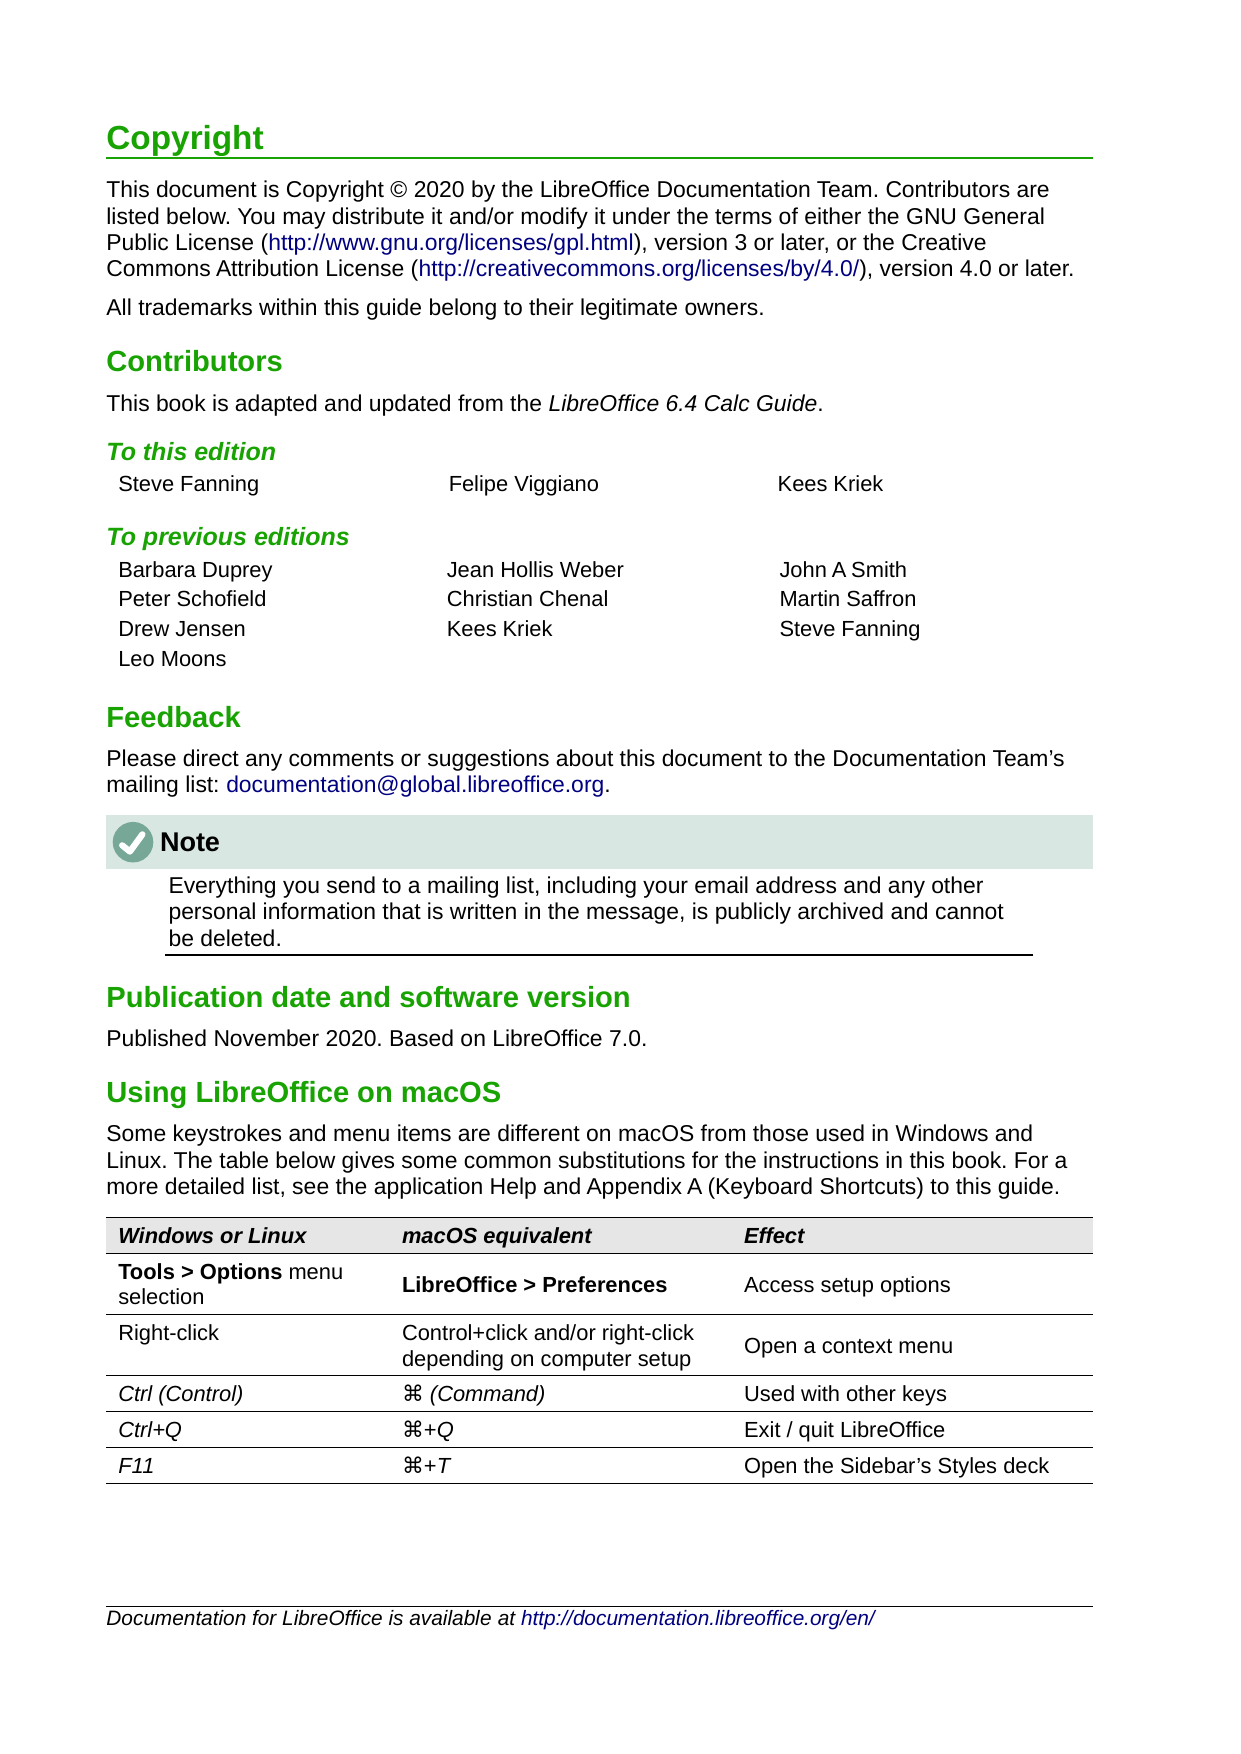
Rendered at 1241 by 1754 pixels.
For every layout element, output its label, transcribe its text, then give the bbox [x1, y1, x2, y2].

table_header Effect [732, 1218, 1093, 1253]
table_cell Tools > Options menu selection [106, 1254, 390, 1314]
table_header macOS equivalent [390, 1218, 732, 1253]
subtitle To previous editions [106, 522, 1093, 551]
text This document is Copyright © 2020 by the LibreOffice Documentation Team. Contributors are listed below. You may distribute it and/or modify it under the terms of either the GNU General Public License (http://www.gnu.org/licenses/gpl.html), version 3 or later, or the Creative Commons Attribution License (http://creativecommons.org/licenses/by/4.0/), version 4.0 or later. [106, 176, 1093, 282]
table_cell Ctrl+Q [106, 1412, 390, 1447]
table_cell [435, 646, 767, 676]
table_cell Kees Kriek [435, 616, 767, 646]
text Everything you send to a mailing list, including your email address and any other personal information that is written in the message, is publicly archived and cannot be deleted. [165, 869, 1033, 954]
table_cell Exit / quit LibreOffice [732, 1412, 1093, 1447]
table_cell Open a context menu [732, 1315, 1093, 1375]
table_cell Access setup options [732, 1254, 1093, 1314]
table_header Steve Fanning [106, 471, 437, 501]
table_header Felipe Viggiano [437, 471, 766, 501]
subtitle Feedback [106, 700, 1093, 733]
table_cell Used with other keys [732, 1376, 1093, 1411]
table_cell Open the Sidebar’s Styles deck [732, 1448, 1093, 1483]
table_cell Christian Chenal [435, 586, 767, 616]
subtitle Copyright [106, 118, 1093, 157]
subtitle Note [106, 815, 1093, 869]
table_cell Peter Schofield [106, 586, 435, 616]
table_cell LibreOffice > Preferences [390, 1254, 732, 1314]
table_header John A Smith [768, 556, 1093, 586]
table_cell Right-click [106, 1315, 390, 1375]
subtitle To this edition [106, 437, 1093, 465]
table_cell ⌘+T [390, 1448, 732, 1483]
table_cell ⌘+Q [390, 1412, 732, 1447]
table_cell ⌘ (Command) [390, 1376, 732, 1411]
table_cell [768, 646, 1093, 676]
table_header Jean Hollis Weber [435, 556, 767, 586]
subtitle Using LibreOffice on macOS [106, 1075, 1093, 1108]
table_header Windows or Linux [106, 1218, 390, 1253]
table_cell F11 [106, 1448, 390, 1483]
text This book is adapted and updated from the LibreOffice 6.4 Calc Guide. [106, 389, 1093, 416]
text Published November 2020. Based on LibreOffice 7.0. [106, 1025, 1093, 1051]
table_cell Steve Fanning [768, 616, 1093, 646]
table_cell Drew Jensen [106, 616, 435, 646]
text Please direct any comments or suggestions about this document to the Documentation Team’s mailing list: documentation@global.libreoffice.org. [106, 745, 1093, 798]
subtitle Contributors [106, 344, 1093, 378]
text All trademarks within this guide belong to their legitimate owners. [106, 294, 1093, 321]
table_header Kees Kriek [766, 471, 1093, 501]
table_cell Martin Saffron [768, 586, 1093, 616]
table_cell Leo Moons [106, 646, 435, 676]
table_cell Ctrl (Control) [106, 1376, 390, 1411]
subtitle Publication date and software version [106, 980, 1093, 1013]
table_header Barbara Duprey [106, 556, 435, 586]
table_cell Control+click and/or right-click depending on computer setup [390, 1315, 732, 1375]
text Some keystrokes and menu items are different on macOS from those used in Windows and Linux. The table below gives some common substitutions for the instructions in this book. For a more detailed list, see the application Help and Appendix A (Keyboard Shortcuts) to this guide. [106, 1120, 1093, 1199]
